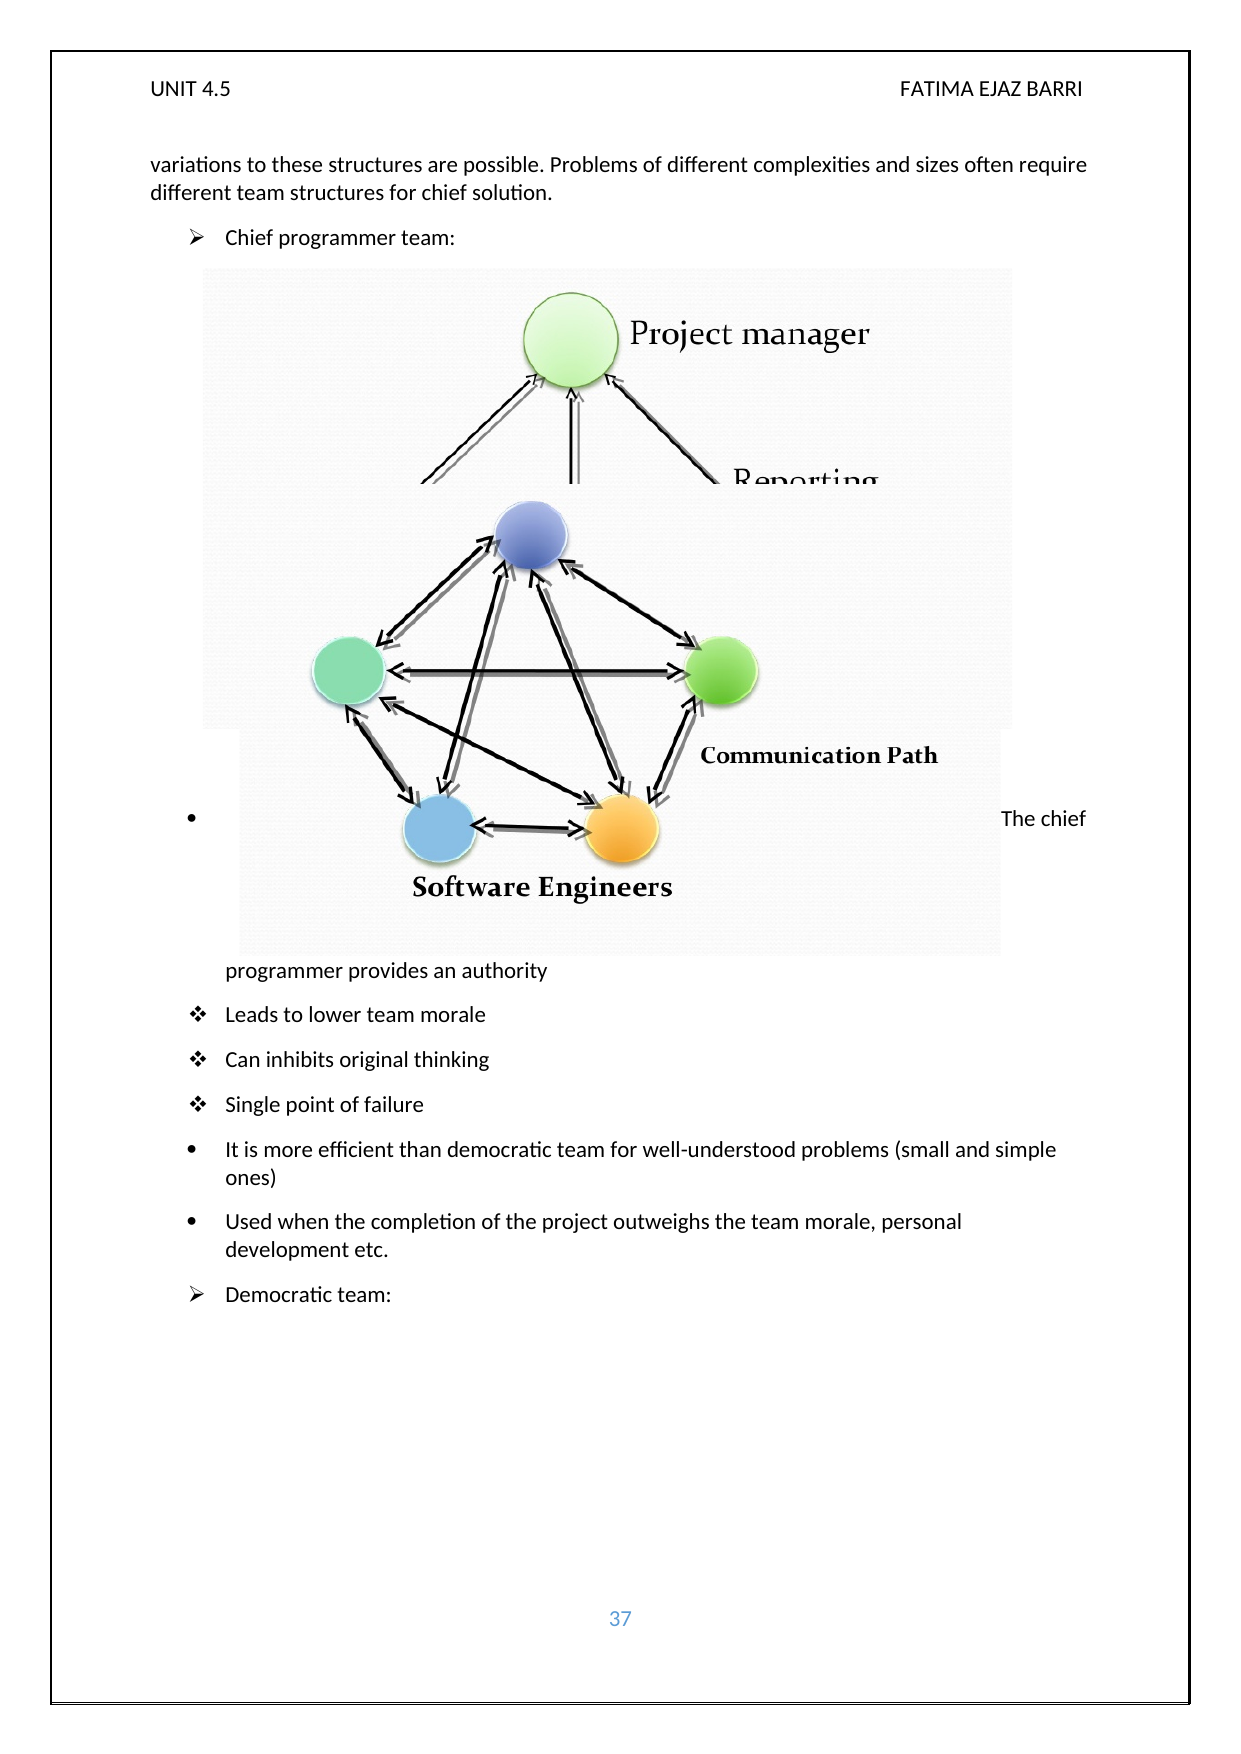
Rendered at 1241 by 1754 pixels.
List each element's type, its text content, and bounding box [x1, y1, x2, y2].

list Democratic team: [188, 1280, 1090, 1308]
list The chief programmer provides an authority [188, 804, 1090, 984]
list Used when the completion of the project outweighs the team morale, personal development etc. [188, 1207, 1090, 1263]
list Can inhibits original thinking [188, 1045, 1090, 1073]
list Chief programmer team: [188, 223, 1090, 251]
list Leads to lower team morale [188, 1001, 1090, 1029]
list Single point of failure [188, 1090, 1090, 1118]
list It is more efficient than democratic team for well-understood problems (small and simple ones) [188, 1135, 1090, 1191]
text Although several other variations to these structures are possible. Problems of different complexities and sizes often require different team structures for chief solution. [150, 150, 1090, 206]
